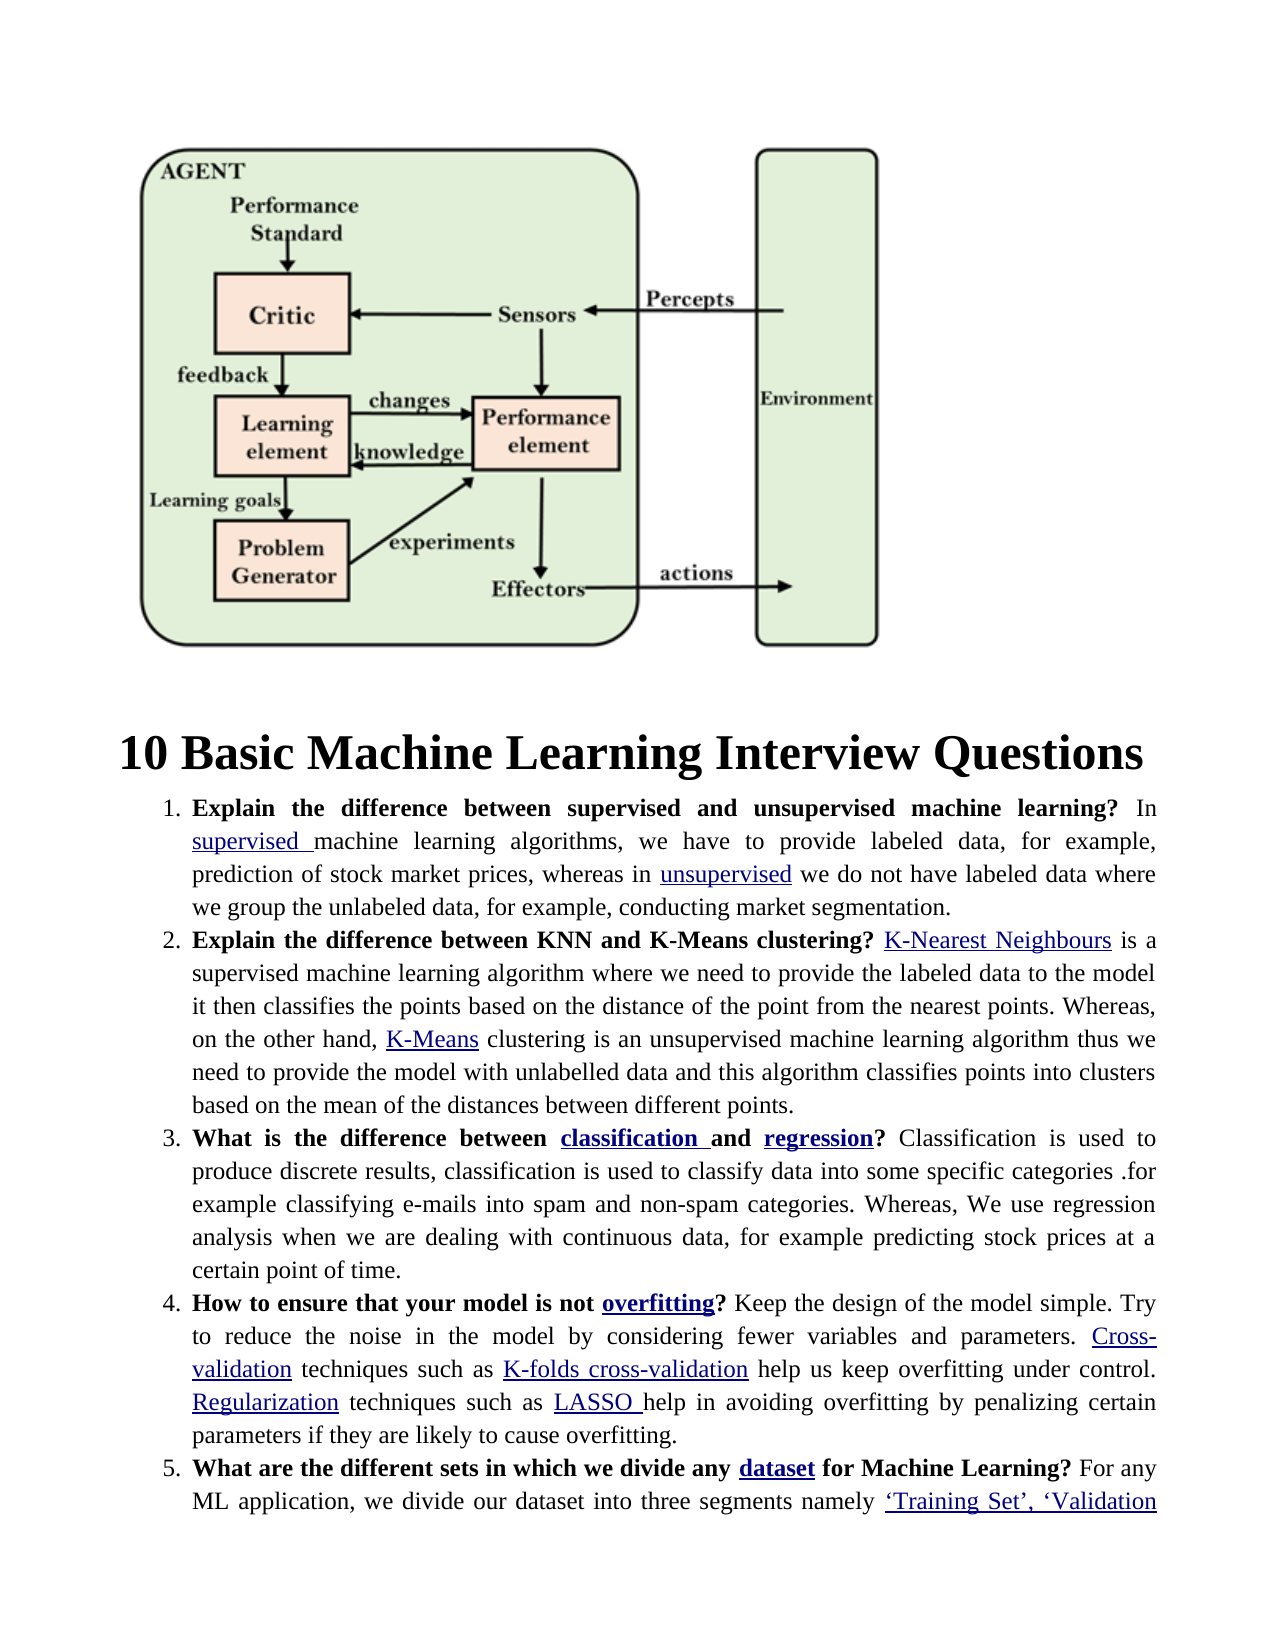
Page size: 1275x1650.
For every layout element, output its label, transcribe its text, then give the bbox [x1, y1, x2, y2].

subtitle 10 Basic Machine Learning Interview Questions [118, 723, 1157, 780]
picture [118, 118, 900, 679]
list What is the difference between classification and regression? Classification is used to produce discrete results, classification is used to classify data into some specific categories .for example classifying e-mails into spam and non-spam categories. Whereas, We use regression analysis when we are dealing with continuous data, for example predicting stock prices at a certain point of time. [162, 1123, 1157, 1284]
list Explain the difference between KNN and K-Means clustering? K-Nearest Neighbours is a supervised machine learning algorithm where we need to provide the labeled data to the model it then classifies the points based on the distance of the point from the nearest points. Whereas, on the other hand, K-Means clustering is an unsupervised machine learning algorithm thus we need to provide the model with unlabelled data and this algorithm classifies points into clusters based on the mean of the distances between different points. [162, 925, 1157, 1119]
list What are the different sets in which we divide any dataset for Machine Learning? For any ML application, we divide our dataset into three segments namely ‘Training Set’, ‘Validation [162, 1453, 1157, 1515]
list How to ensure that your model is not overfitting? Keep the design of the model simple. Try to reduce the noise in the model by considering fewer variables and parameters. Cross-validation techniques such as K-folds cross-validation help us keep overfitting under control. Regularization techniques such as LASSO help in avoiding overfitting by penalizing certain parameters if they are likely to cause overfitting. [162, 1288, 1157, 1449]
list Explain the difference between supervised and unsupervised machine learning? In supervised machine learning algorithms, we have to provide labeled data, for example, prediction of stock market prices, whereas in unsupervised we do not have labeled data where we group the unlabeled data, for example, conducting market segmentation. [162, 793, 1157, 921]
